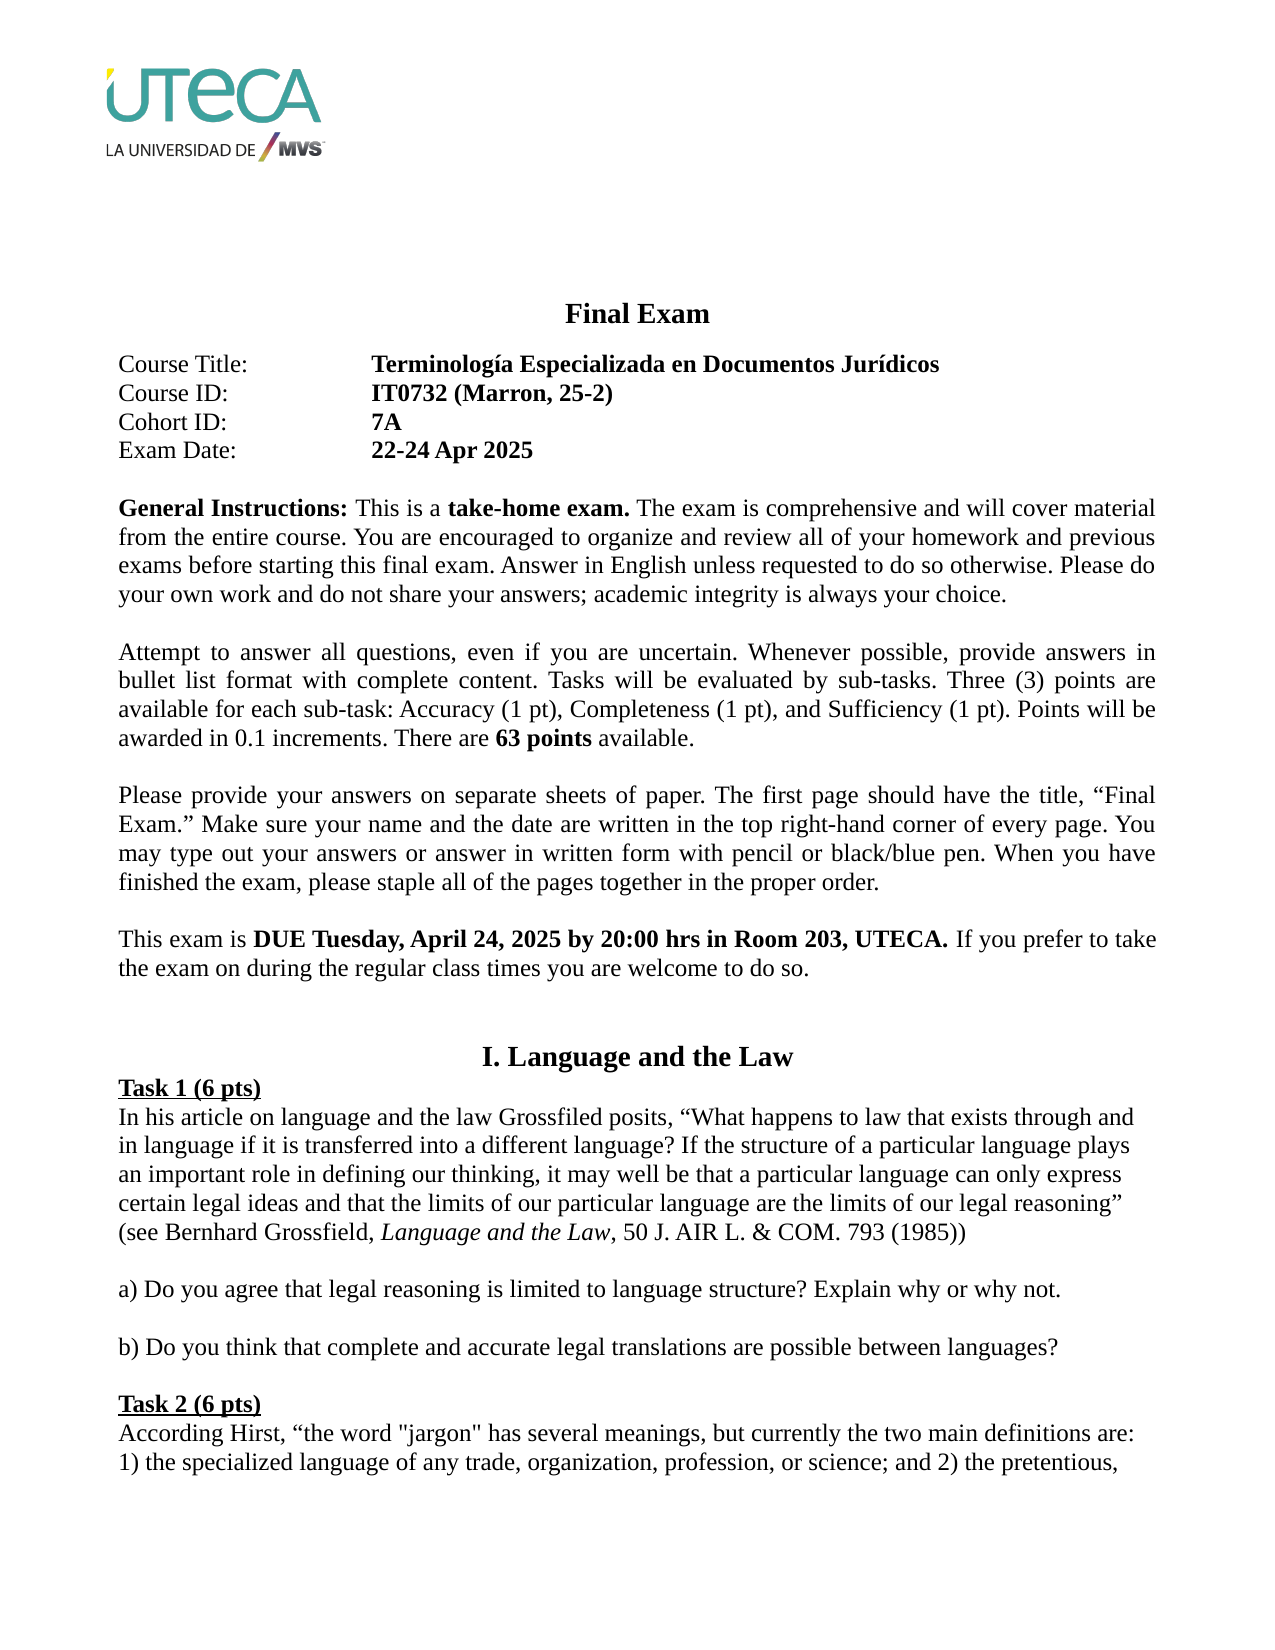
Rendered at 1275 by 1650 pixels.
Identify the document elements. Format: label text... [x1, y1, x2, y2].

text Final Exam [118, 296, 1157, 330]
text a) Do you agree that legal reasoning is limited to language structure? Explain why or why not. [118, 1274, 1157, 1303]
text Task 2 (6 pts) [118, 1389, 1157, 1418]
text Attempt to answer all questions, even if you are uncertain. Whenever possible, provide answers in bullet list format with complete content. Tasks will be evaluated by sub-tasks. Three (3) points are available for each sub-task: Accuracy (1 pt), Completeness (1 pt), and Sufficiency (1 pt). Points will be awarded in 0.1 increments. There are 63 points available. [118, 637, 1157, 752]
table_header Terminología Especializada en Documentos Jurídicos [371, 349, 1157, 378]
table_cell Cohort ID: [118, 407, 371, 436]
table_cell Exam Date: [118, 436, 371, 464]
text In his article on language and the law Grossfiled posits, “What happens to law that exists through and in language if it is transferred into a different language? If the structure of a particular language plays an important role in defining our thinking, it may well be that a particular language can only express certain legal ideas and that the limits of our particular language are the limits of our legal reasoning” (see Bernhard Grossfield, Language and the Law, 50 J. AIR L. & COM. 793 (1985)) [118, 1102, 1157, 1245]
table_cell 22-24 Apr 2025 [371, 436, 1157, 464]
text General Instructions: This is a take-home exam. The exam is comprehensive and will cover material from the entire course. You are encouraged to organize and review all of your homework and previous exams before starting this final exam. Answer in English unless requested to do so otherwise. Please do your own work and do not share your answers; academic integrity is always your choice. [118, 493, 1157, 608]
table_cell 7A [371, 407, 1157, 436]
table_header Course Title: [118, 349, 371, 378]
text This exam is DUE Tuesday, April 24, 2025 by 20:00 hrs in Room 203, UTECA. If you prefer to take the exam on during the regular class times you are welcome to do so. [118, 924, 1157, 982]
text Task 1 (6 pts) [118, 1073, 1157, 1102]
picture [104, 64, 328, 166]
table_cell IT0732 (Marron, 25-2) [371, 378, 1157, 407]
text b) Do you think that complete and accurate legal translations are possible between languages? [118, 1332, 1157, 1360]
text I. Language and the Law [118, 1039, 1157, 1073]
text According Hirst, “the word "jargon" has several meanings, but currently the two main definitions are: 1) the specialized language of any trade, organization, profession, or science; and 2) the pretentious, [118, 1418, 1157, 1475]
text Please provide your answers on separate sheets of paper. The first page should have the title, “Final Exam.” Make sure your name and the date are written in the top right-hand corner of every page. You may type out your answers or answer in written form with pencil or black/blue pen. When you have finished the exam, please staple all of the pages together in the proper order. [118, 781, 1157, 896]
table_cell Course ID: [118, 378, 371, 407]
